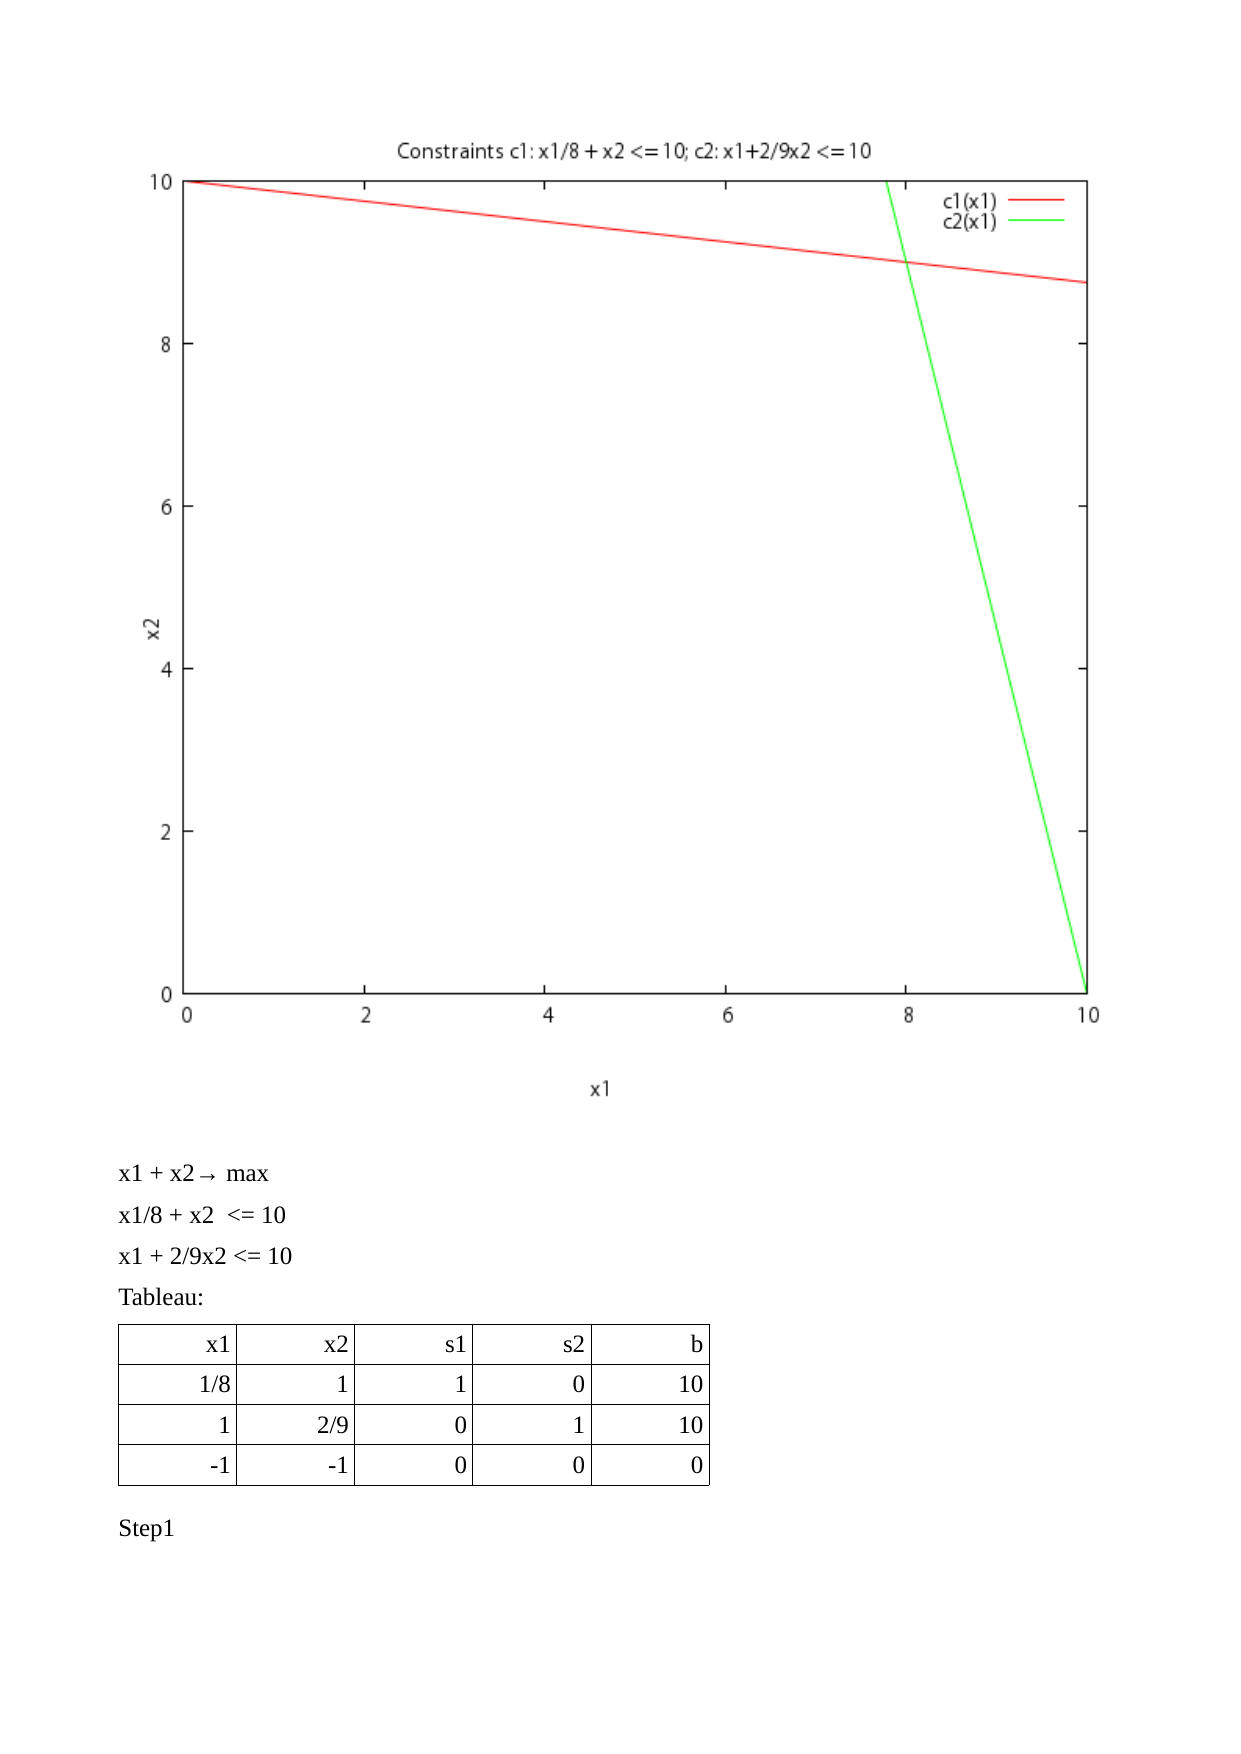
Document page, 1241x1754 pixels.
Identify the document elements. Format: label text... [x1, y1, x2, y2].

text Tableau: [118, 1282, 1122, 1311]
table_header s1 [355, 1325, 472, 1364]
table_cell 0 [473, 1445, 591, 1485]
table_header s2 [473, 1325, 591, 1364]
table_cell [118, 1130, 1122, 1158]
table_cell 2/9 [237, 1405, 354, 1444]
table_cell 10 [592, 1365, 709, 1404]
text x1 + 2/9x2 <= 10 [118, 1241, 1122, 1270]
table_cell 1 [473, 1405, 591, 1444]
table_cell 0 [473, 1365, 591, 1404]
table_header x1 [119, 1325, 236, 1364]
text Step1 [118, 1513, 1122, 1542]
table_cell -1 [119, 1445, 236, 1485]
text x1/8 + x2 <= 10 [118, 1200, 1122, 1228]
table_cell 1 [355, 1365, 472, 1404]
table_cell 1 [237, 1365, 354, 1404]
table_cell 0 [592, 1445, 709, 1485]
picture [120, 118, 1121, 1101]
table_cell -1 [237, 1445, 354, 1485]
table_cell 0 [355, 1445, 472, 1485]
table_cell 1/8 [119, 1365, 236, 1404]
table_cell 1 [119, 1405, 236, 1444]
table_cell 0 [355, 1405, 472, 1444]
table_header b [592, 1325, 709, 1364]
text x1 + x2→ max [118, 1158, 1122, 1187]
table_header x2 [237, 1325, 354, 1364]
table_header [118, 118, 1122, 1130]
table_cell 10 [592, 1405, 709, 1444]
